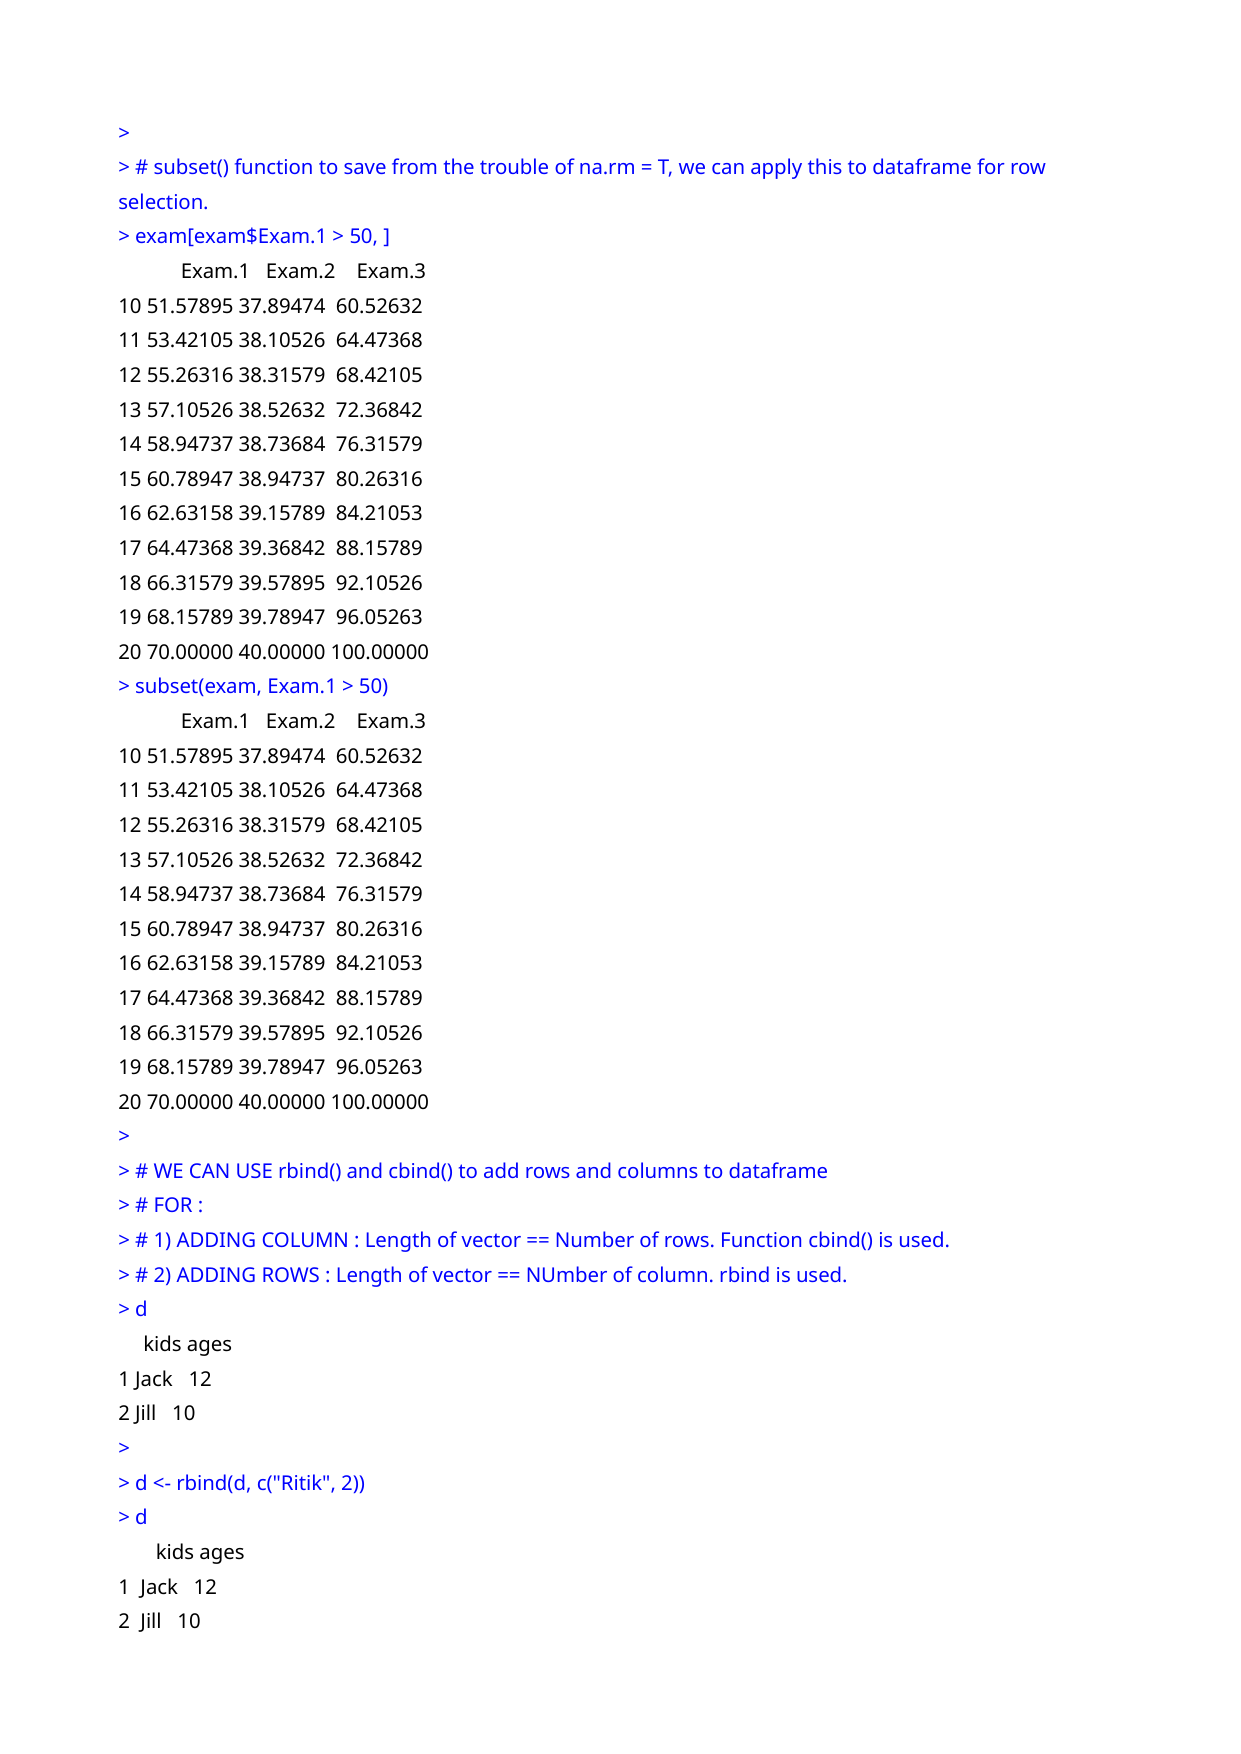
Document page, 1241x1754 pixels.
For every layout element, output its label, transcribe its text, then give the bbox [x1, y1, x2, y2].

text > [118, 1433, 1122, 1461]
text 20 70.00000 40.00000 100.00000 [118, 1087, 1122, 1115]
text 2 Jill 10 [118, 1399, 1122, 1427]
text 20 70.00000 40.00000 100.00000 [118, 637, 1122, 665]
text kids ages [118, 1329, 1122, 1357]
text > subset(exam, Exam.1 > 50) [118, 672, 1122, 699]
text 18 66.31579 39.57895 92.10526 [118, 1018, 1122, 1046]
text 2 Jill 10 [118, 1607, 1122, 1634]
text 13 57.10526 38.52632 72.36842 [118, 845, 1122, 873]
text 17 64.47368 39.36842 88.15789 [118, 533, 1122, 561]
text 12 55.26316 38.31579 68.42105 [118, 811, 1122, 838]
text 18 66.31579 39.57895 92.10526 [118, 568, 1122, 596]
text kids ages [118, 1537, 1122, 1565]
text > # 2) ADDING ROWS : Length of vector == NUmber of column. rbind is used. [118, 1260, 1122, 1288]
text 11 53.42105 38.10526 64.47368 [118, 326, 1122, 354]
text 11 53.42105 38.10526 64.47368 [118, 776, 1122, 804]
text 13 57.10526 38.52632 72.36842 [118, 395, 1122, 423]
text > d [118, 1295, 1122, 1322]
text > # FOR : [118, 1191, 1122, 1219]
text > # 1) ADDING COLUMN : Length of vector == Number of rows. Function cbind() is used. [118, 1226, 1122, 1253]
text > [118, 1122, 1122, 1149]
text 1 Jack 12 [118, 1572, 1122, 1600]
text 15 60.78947 38.94737 80.26316 [118, 464, 1122, 492]
text 14 58.94737 38.73684 76.31579 [118, 430, 1122, 457]
text > # subset() function to save from the trouble of na.rm = T, we can apply this to dataframe for row selection. [118, 153, 1122, 215]
text > # WE CAN USE rbind() and cbind() to add rows and columns to dataframe [118, 1156, 1122, 1184]
text 17 64.47368 39.36842 88.15789 [118, 983, 1122, 1011]
text Exam.1 Exam.2 Exam.3 [118, 706, 1122, 734]
text 19 68.15789 39.78947 96.05263 [118, 603, 1122, 630]
text 14 58.94737 38.73684 76.31579 [118, 880, 1122, 907]
text 16 62.63158 39.15789 84.21053 [118, 499, 1122, 527]
text 19 68.15789 39.78947 96.05263 [118, 1053, 1122, 1080]
text 15 60.78947 38.94737 80.26316 [118, 914, 1122, 942]
text > exam[exam$Exam.1 > 50, ] [118, 222, 1122, 249]
text > d <- rbind(d, c("Ritik", 2)) [118, 1468, 1122, 1496]
text 16 62.63158 39.15789 84.21053 [118, 949, 1122, 977]
text 1 Jack 12 [118, 1364, 1122, 1392]
text Exam.1 Exam.2 Exam.3 [118, 256, 1122, 284]
text > d [118, 1503, 1122, 1530]
text 12 55.26316 38.31579 68.42105 [118, 361, 1122, 388]
text 10 51.57895 37.89474 60.52632 [118, 291, 1122, 319]
text > [118, 118, 1122, 146]
text 10 51.57895 37.89474 60.52632 [118, 741, 1122, 769]
